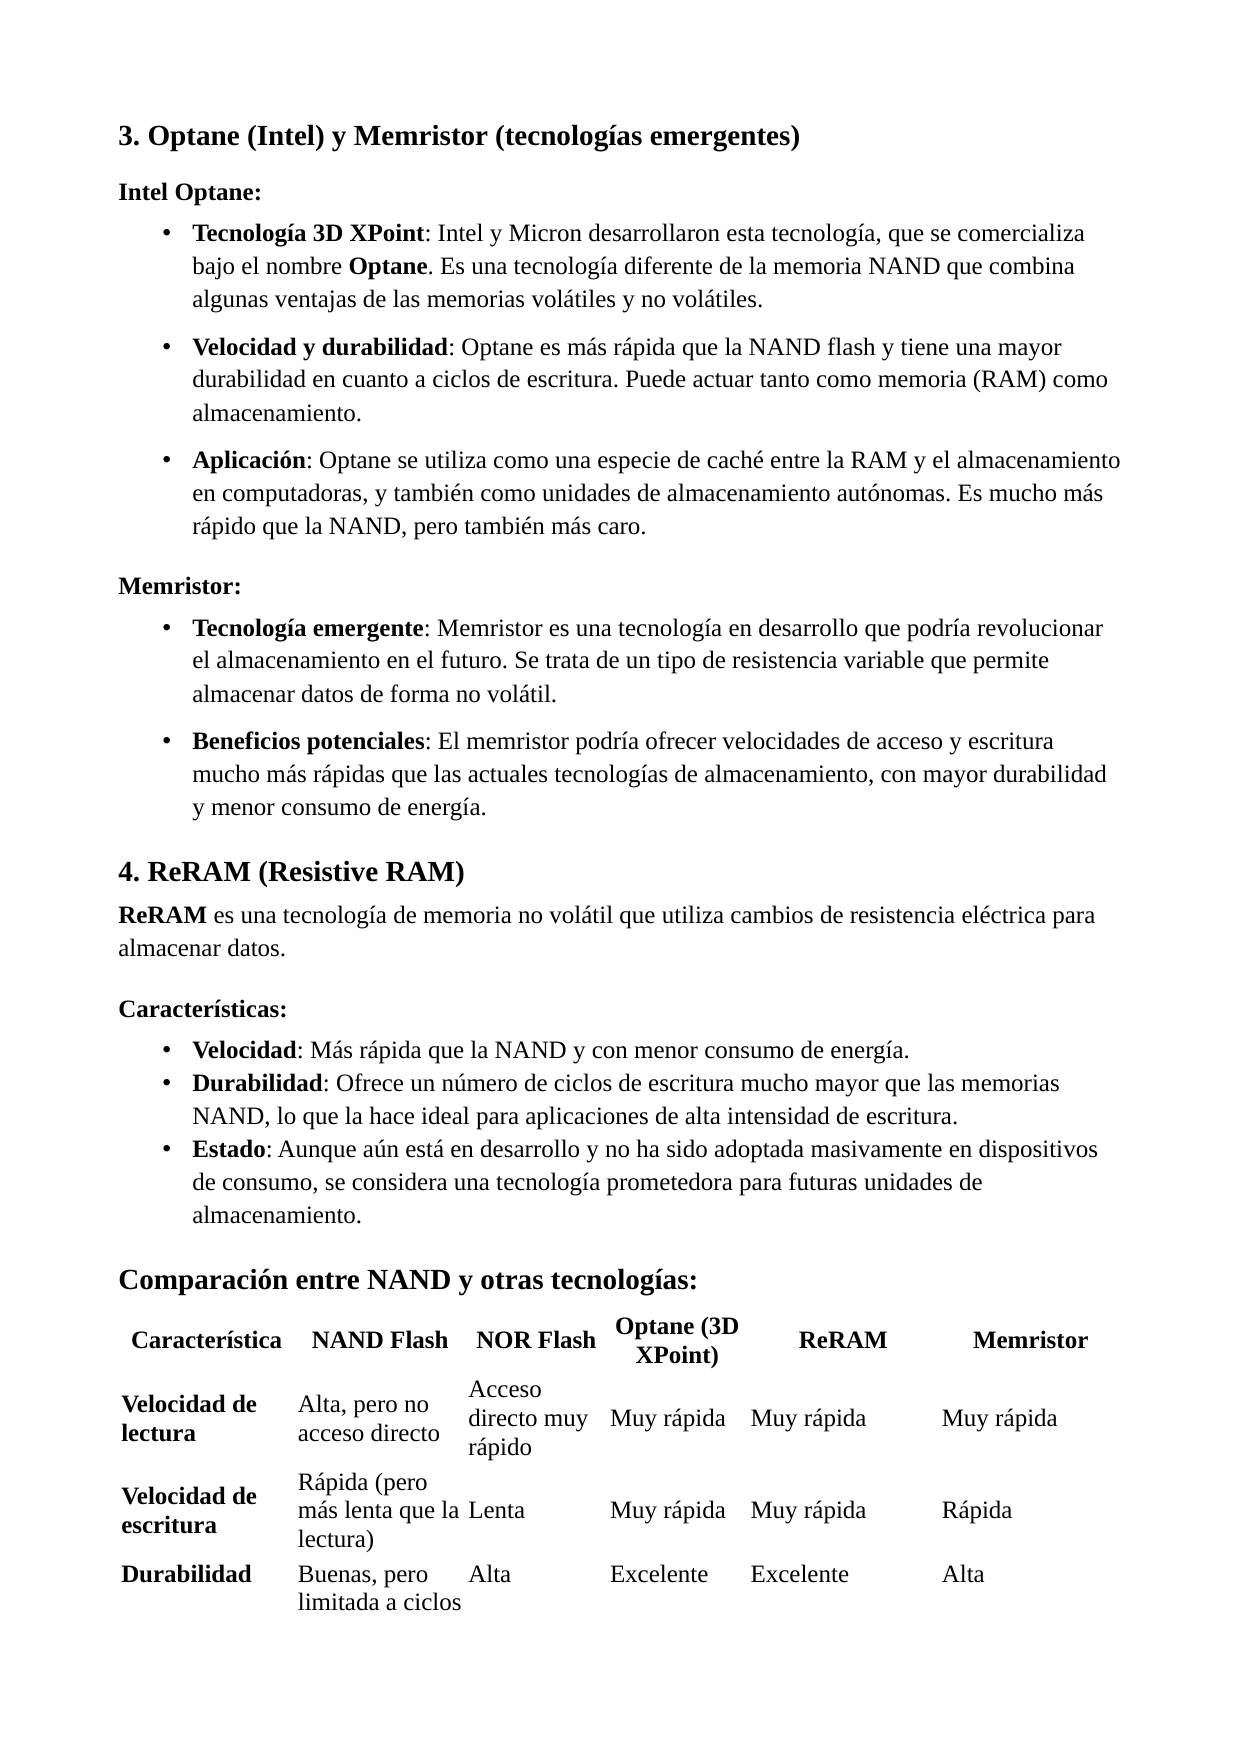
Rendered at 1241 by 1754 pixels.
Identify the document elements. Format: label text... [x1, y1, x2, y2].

subtitle Intel Optane: [118, 177, 1122, 205]
list Estado: Aunque aún está en desarrollo y no ha sido adoptada masivamente en dispositivos de consumo, se considera una tecnología prometedora para futuras unidades de almacenamiento. [162, 1134, 1122, 1229]
subtitle Memristor: [118, 571, 1122, 600]
list Tecnología emergente: Memristor es una tecnología en desarrollo que podría revolucionar el almacenamiento en el futuro. Se trata de un tipo de resistencia variable que permite almacenar datos de forma no volátil. [162, 613, 1122, 707]
table_header ReRAM [748, 1308, 939, 1372]
text ReRAM es una tecnología de memoria no volátil que utiliza cambios de resistencia eléctrica para almacenar datos. [118, 901, 1122, 962]
table_cell Lenta [465, 1464, 607, 1556]
table_header Memristor [939, 1308, 1122, 1372]
list Aplicación: Optane se utiliza como una especie de caché entre la RAM y el almacenamiento en computadoras, y también como unidades de almacenamiento autónomas. Es mucho más rápido que la NAND, pero también más caro. [162, 445, 1122, 540]
table_cell Rápida (pero más lenta que la lectura) [295, 1464, 465, 1556]
table_header Característica [118, 1308, 295, 1372]
table_cell Muy rápida [748, 1372, 939, 1464]
list Durabilidad: Ofrece un número de ciclos de escritura mucho mayor que las memorias NAND, lo que la hace ideal para aplicaciones de alta intensidad de escritura. [162, 1068, 1122, 1130]
table_header NAND Flash [295, 1308, 465, 1372]
table_cell Muy rápida [607, 1372, 747, 1464]
table_cell Velocidad de lectura [118, 1372, 295, 1464]
list Velocidad: Más rápida que la NAND y con menor consumo de energía. [162, 1035, 1122, 1064]
subtitle Comparación entre NAND y otras tecnologías: [118, 1262, 1122, 1296]
table_header NOR Flash [465, 1308, 607, 1372]
table_cell Muy rápida [939, 1372, 1122, 1464]
table_header Optane (3D XPoint) [607, 1308, 747, 1372]
table_cell Excelente [607, 1556, 747, 1619]
table_cell Alta, pero no acceso directo [295, 1372, 465, 1464]
subtitle Características: [118, 994, 1122, 1022]
table_cell Alta [939, 1556, 1122, 1619]
subtitle 3. Optane (Intel) y Memristor (tecnologías emergentes) [118, 118, 1122, 152]
table_cell Buenas, pero limitada a ciclos [295, 1556, 465, 1619]
table_cell Alta [465, 1556, 607, 1619]
list Beneficios potenciales: El memristor podría ofrecer velocidades de acceso y escritura mucho más rápidas que las actuales tecnologías de almacenamiento, con mayor durabilidad y menor consumo de energía. [162, 726, 1122, 821]
list Velocidad y durabilidad: Optane es más rápida que la NAND flash y tiene una mayor durabilidad en cuanto a ciclos de escritura. Puede actuar tanto como memoria (RAM) como almacenamiento. [162, 332, 1122, 426]
table_cell Acceso directo muy rápido [465, 1372, 607, 1464]
table_cell Muy rápida [607, 1464, 747, 1556]
subtitle 4. ReRAM (Resistive RAM) [118, 854, 1122, 888]
table_cell Rápida [939, 1464, 1122, 1556]
table_cell Durabilidad [118, 1556, 295, 1619]
table_cell Muy rápida [748, 1464, 939, 1556]
table_cell Excelente [748, 1556, 939, 1619]
table_cell Velocidad de escritura [118, 1464, 295, 1556]
list Tecnología 3D XPoint: Intel y Micron desarrollaron esta tecnología, que se comercializa bajo el nombre Optane. Es una tecnología diferente de la memoria NAND que combina algunas ventajas de las memorias volátiles y no volátiles. [162, 218, 1122, 313]
